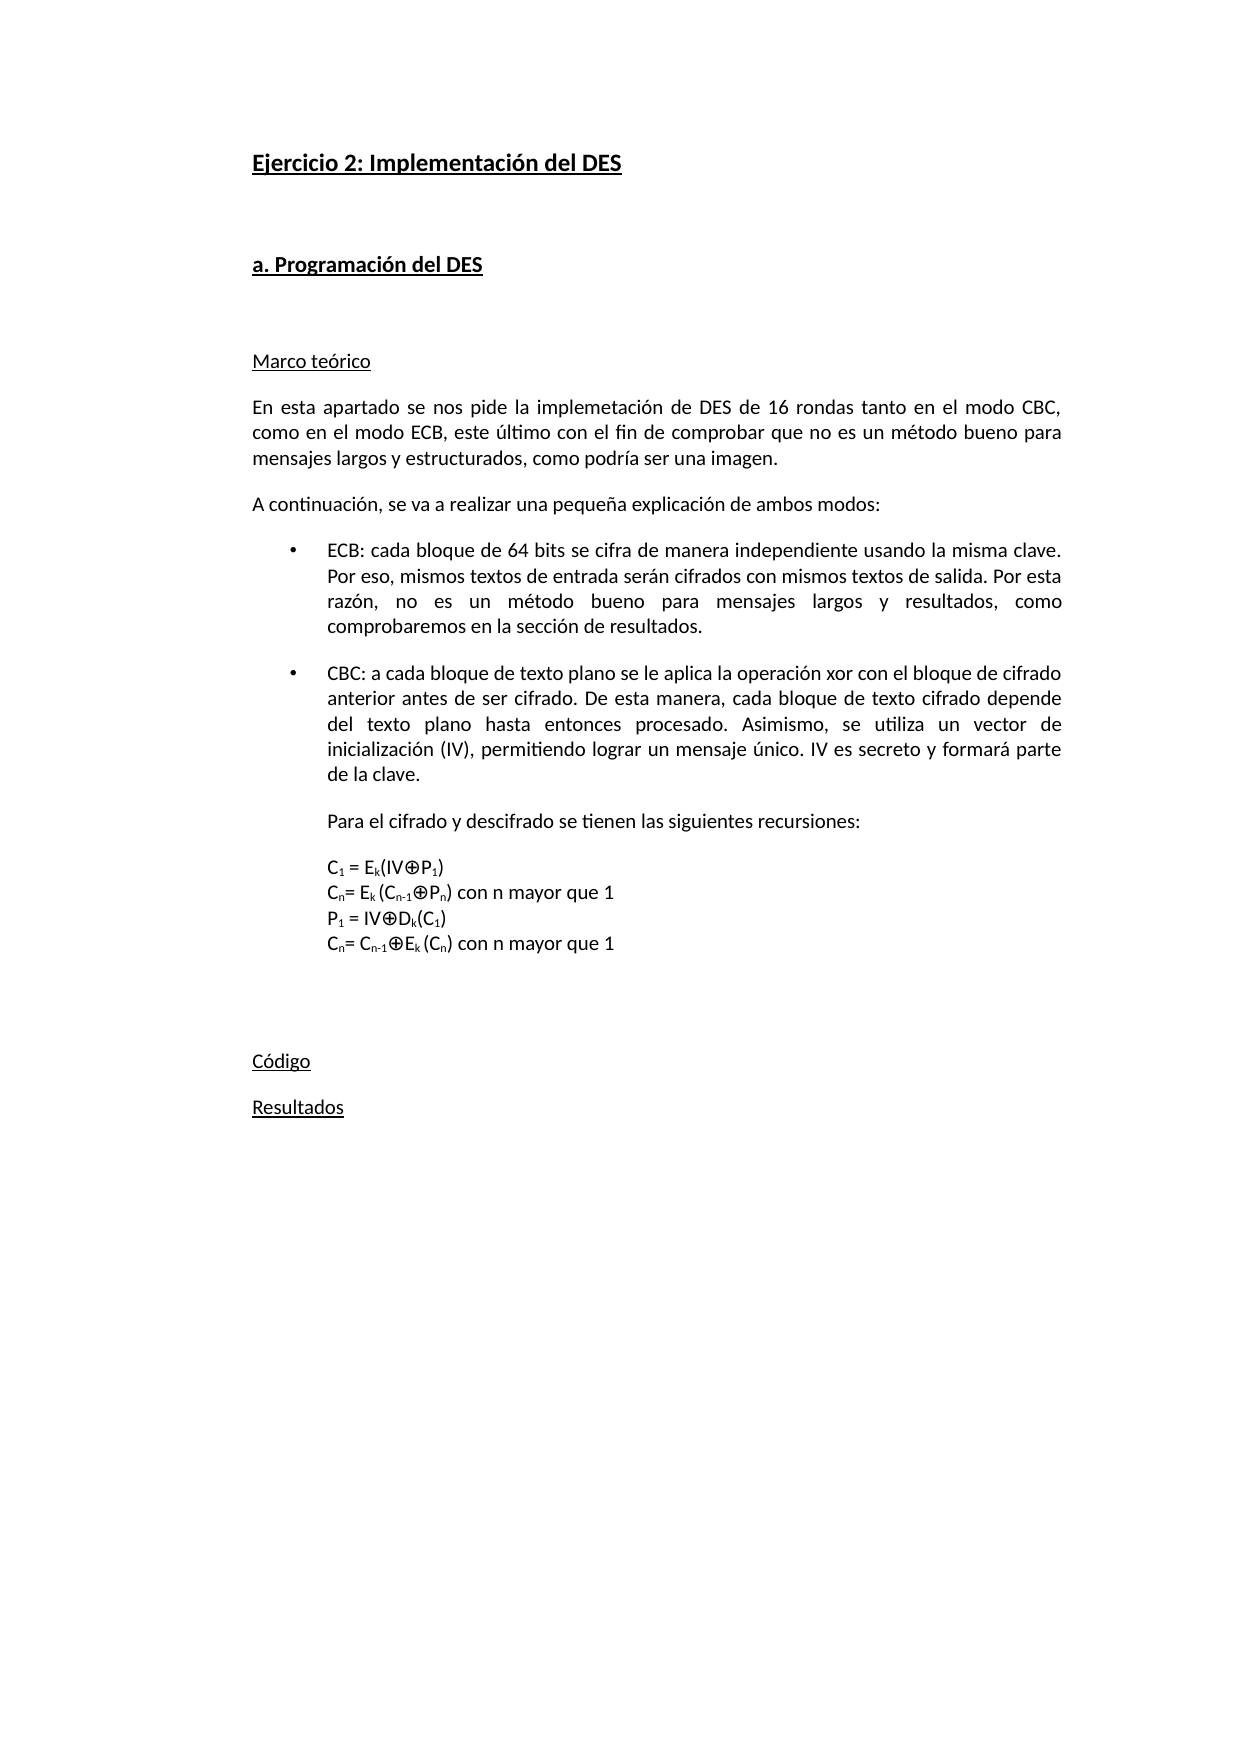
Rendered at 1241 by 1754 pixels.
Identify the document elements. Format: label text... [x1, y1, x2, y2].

text a. Programación del DES [252, 250, 1063, 278]
list Cn= Ek (Cn-1⊕Pn) con n mayor que 1 [289, 879, 1063, 905]
text Resultados [252, 1094, 1063, 1120]
text Marco teórico [252, 348, 1063, 373]
text Ejercicio 2: Implementación del DES [252, 147, 1063, 178]
list P1 = IV⊕Dk(C1) [289, 905, 1063, 930]
list C1 = Ek(IV⊕P1) [289, 854, 1063, 879]
list CBC: a cada bloque de texto plano se le aplica la operación xor con el bloque de cifrado anterior antes de ser cifrado. De esta manera, cada bloque de texto cifrado depende del texto plano hasta entonces procesado. Asimismo, se utiliza un vector de inicialización (IV), permitiendo lograr un mensaje único. IV es secreto y formará parte de la clave. [289, 660, 1063, 787]
list Cn= Cn-1⊕Ek (Cn) con n mayor que 1 [289, 930, 1063, 956]
text En esta apartado se nos pide la implemetación de DES de 16 rondas tanto en el modo CBC, como en el modo ECB, este último con el fin de comprobar que no es un método bueno para mensajes largos y estructurados, como podría ser una imagen. [252, 394, 1063, 470]
text A continuación, se va a realizar una pequeña explicación de ambos modos: [252, 491, 1063, 517]
list ECB: cada bloque de 64 bits se cifra de manera independiente usando la misma clave. Por eso, mismos textos de entrada serán cifrados con mismos textos de salida. Por esta razón, no es un método bueno para mensajes largos y resultados, como comprobaremos en la sección de resultados. [289, 537, 1063, 639]
text Código [252, 1048, 1063, 1074]
list Para el cifrado y descifrado se tienen las siguientes recursiones: [289, 808, 1063, 833]
